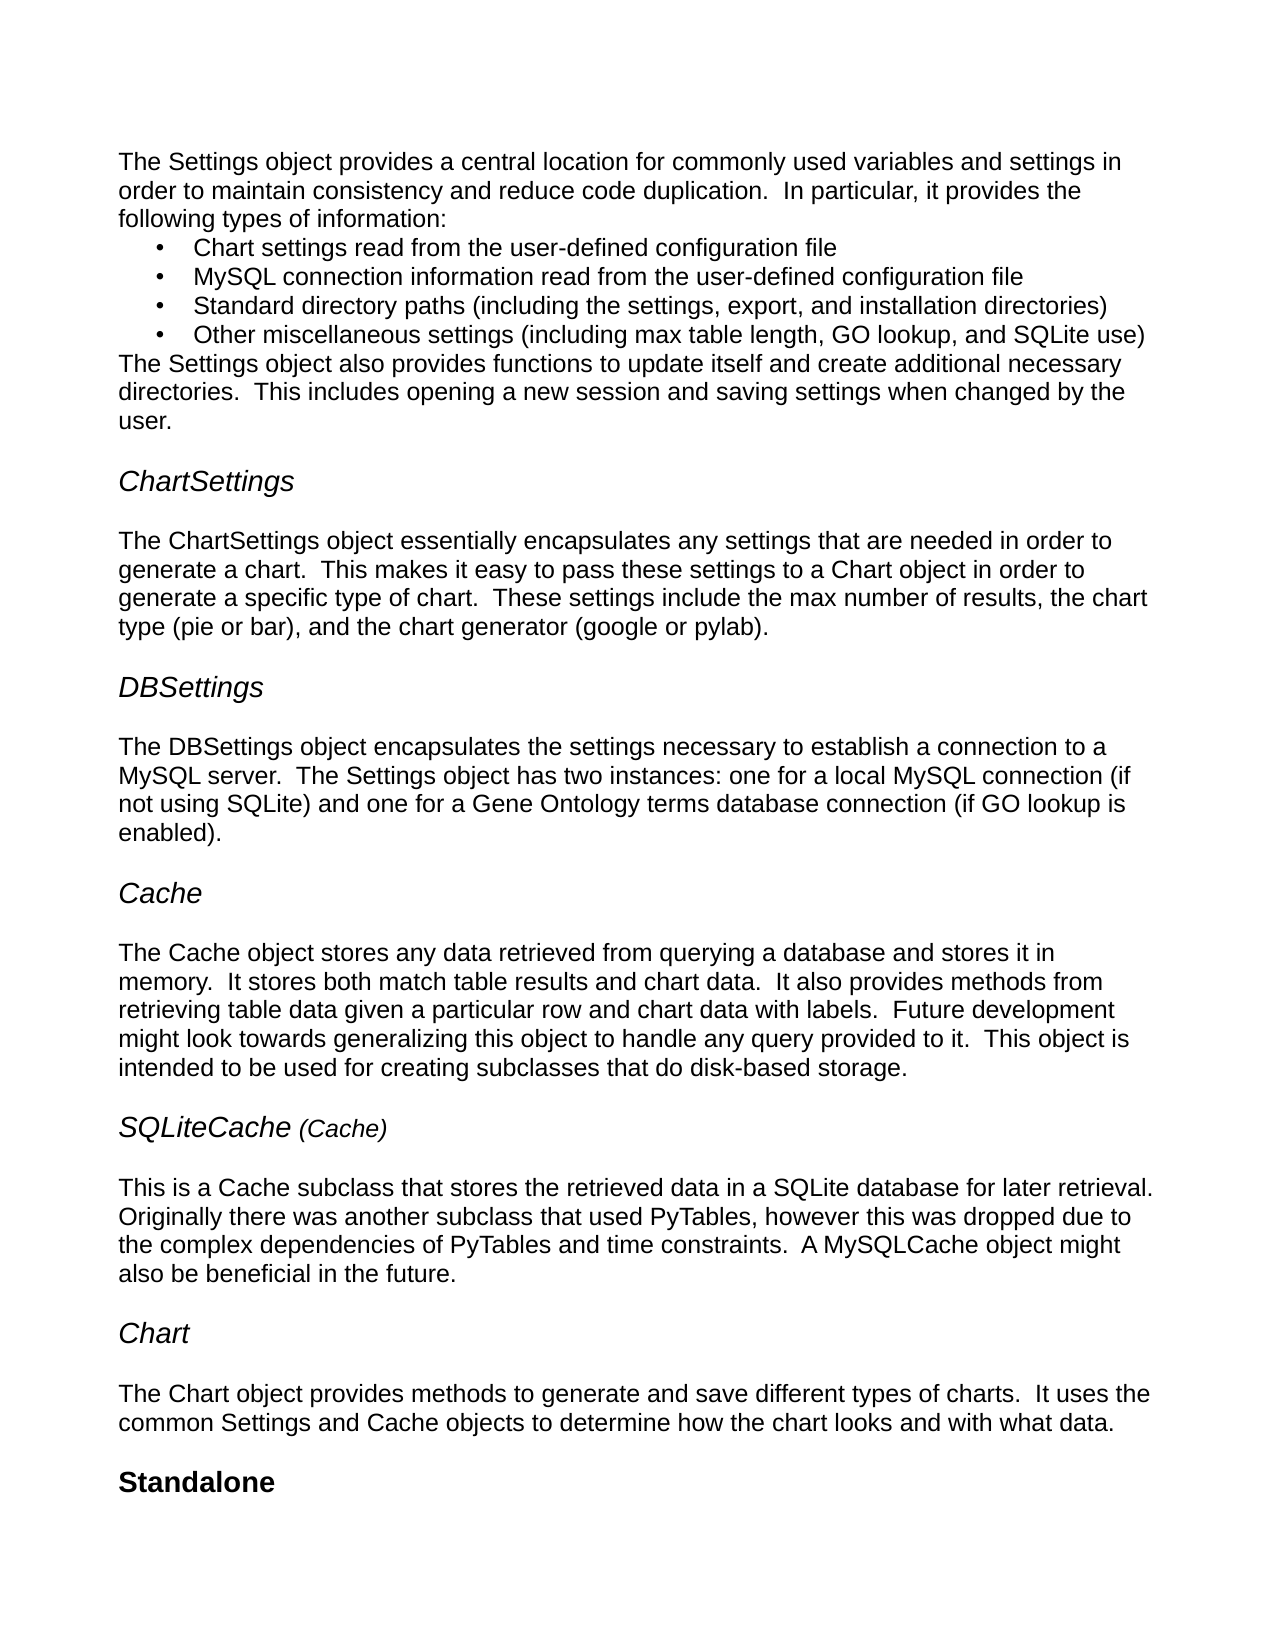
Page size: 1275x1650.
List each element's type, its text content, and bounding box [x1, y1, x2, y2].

text Standalone [118, 1465, 1157, 1498]
list Other miscellaneous settings (including max table length, GO lookup, and SQLite use) [156, 320, 1157, 348]
list Standard directory paths (including the settings, export, and installation directories) [156, 291, 1157, 320]
text The ChartSettings object essentially encapsulates any settings that are needed in order to generate a chart. This makes it easy to pass these settings to a Chart object in order to generate a specific type of chart. These settings include the max number of results, the chart type (pie or bar), and the chart generator (google or pylab). [118, 526, 1157, 641]
text Chart [118, 1316, 1157, 1350]
list MySQL connection information read from the user-defined configuration file [156, 262, 1157, 291]
text Cache [118, 876, 1157, 909]
list Chart settings read from the user-defined configuration file [156, 233, 1157, 262]
text ChartSettings [118, 463, 1157, 497]
text The Settings object also provides functions to update itself and create additional necessary directories. This includes opening a new session and saving settings when changed by the user. [118, 348, 1157, 435]
text SQLiteCache (Cache) [118, 1110, 1157, 1144]
text This is a Cache subclass that stores the retrieved data in a SQLite database for later retrieval. Originally there was another subclass that used PyTables, however this was dropped due to the complex dependencies of PyTables and time constraints. A MySQLCache object might also be beneficial in the future. [118, 1173, 1157, 1288]
text The Chart object provides methods to generate and save different types of charts. It uses the common Settings and Cache objects to determine how the chart looks and with what data. [118, 1379, 1157, 1436]
text The Settings object provides a central location for commonly used variables and settings in order to maintain consistency and reduce code duplication. In particular, it provides the following types of information: [118, 147, 1157, 233]
text DBSettings [118, 669, 1157, 703]
text The Cache object stores any data retrieved from querying a database and stores it in memory. It stores both match table results and chart data. It also provides methods from retrieving table data given a particular row and chart data with labels. Future development might look towards generalizing this object to handle any query provided to it. This object is intended to be used for creating subclasses that do disk-based storage. [118, 938, 1157, 1082]
text The DBSettings object encapsulates the settings necessary to establish a connection to a MySQL server. The Settings object has two instances: one for a local MySQL connection (if not using SQLite) and one for a Gene Ontology terms database connection (if GO lookup is enabled). [118, 732, 1157, 847]
